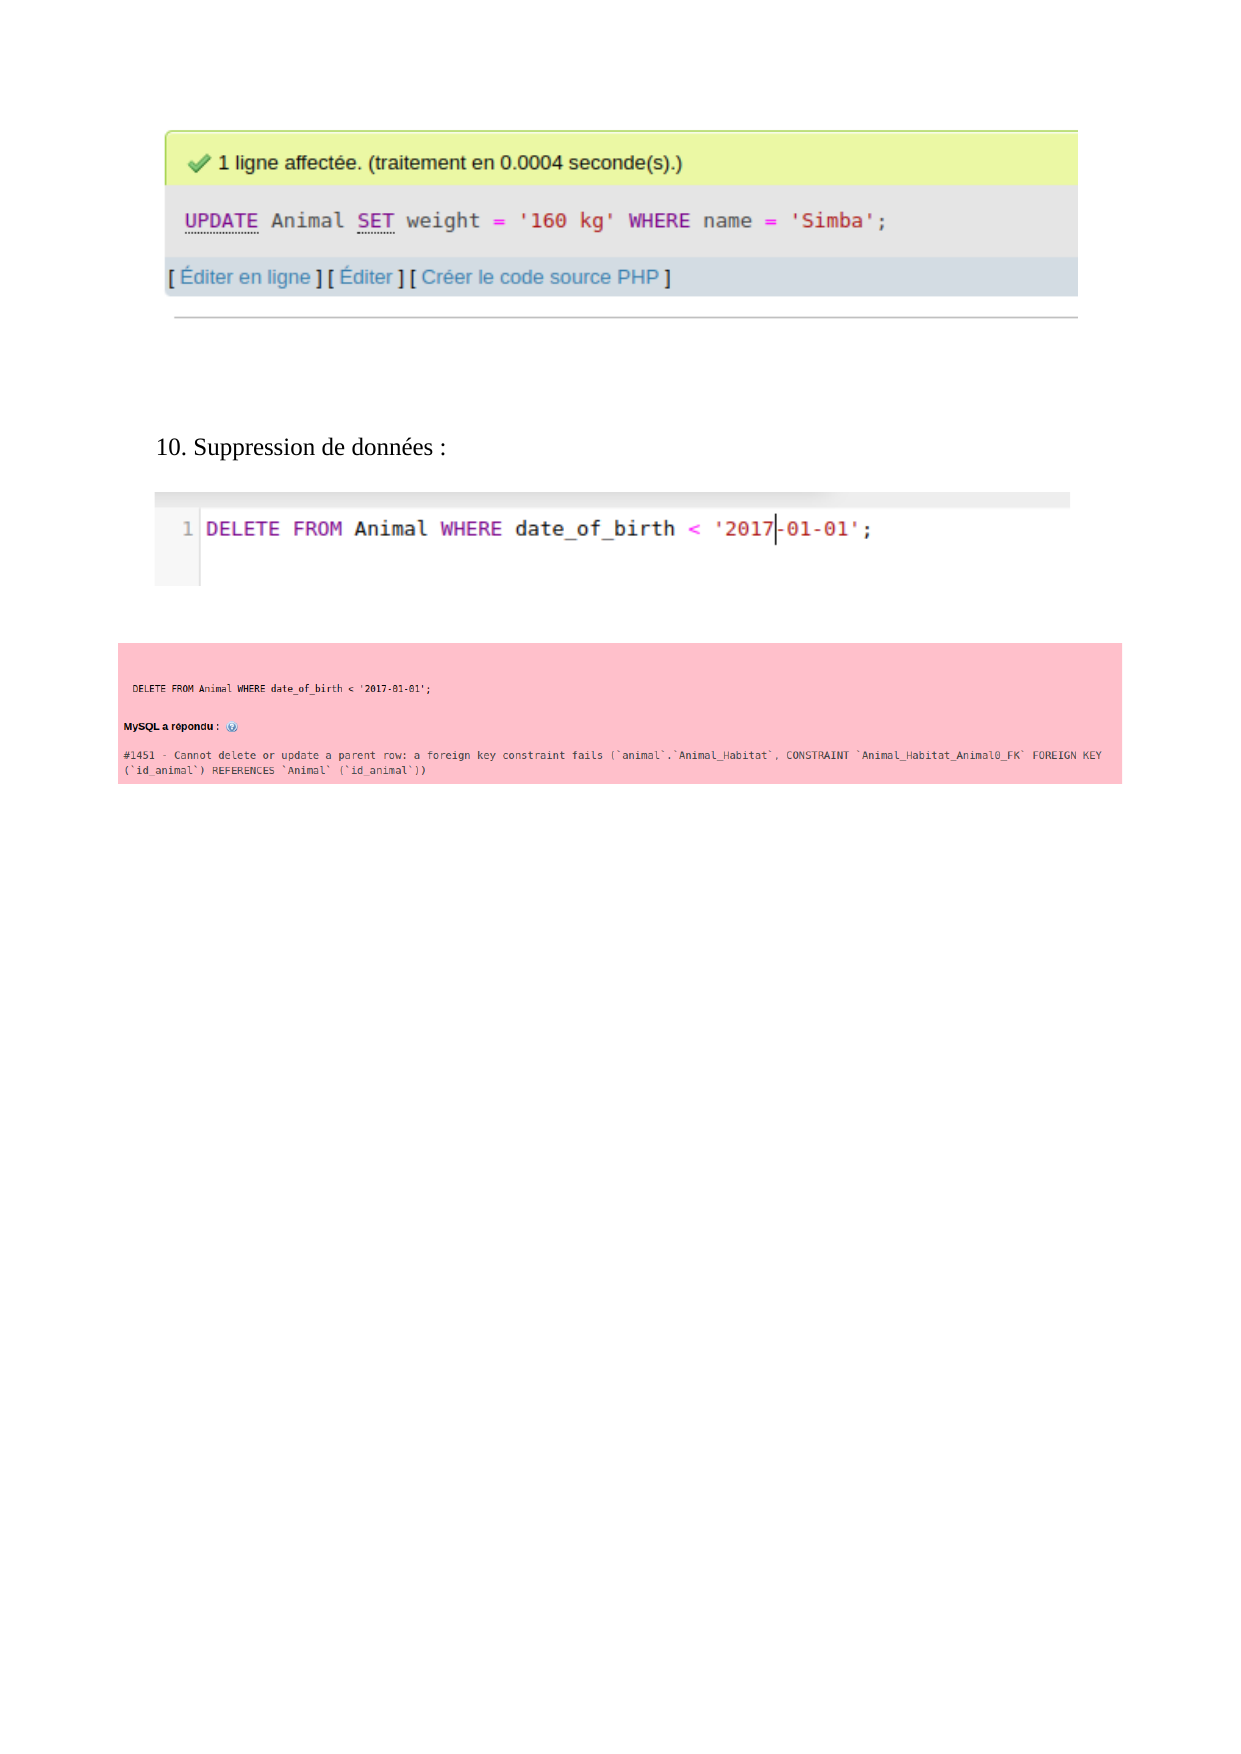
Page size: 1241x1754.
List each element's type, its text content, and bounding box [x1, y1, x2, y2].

list Suppression de données : [156, 432, 1122, 461]
picture [154, 492, 1071, 586]
picture [162, 118, 1078, 375]
picture [118, 643, 1123, 784]
